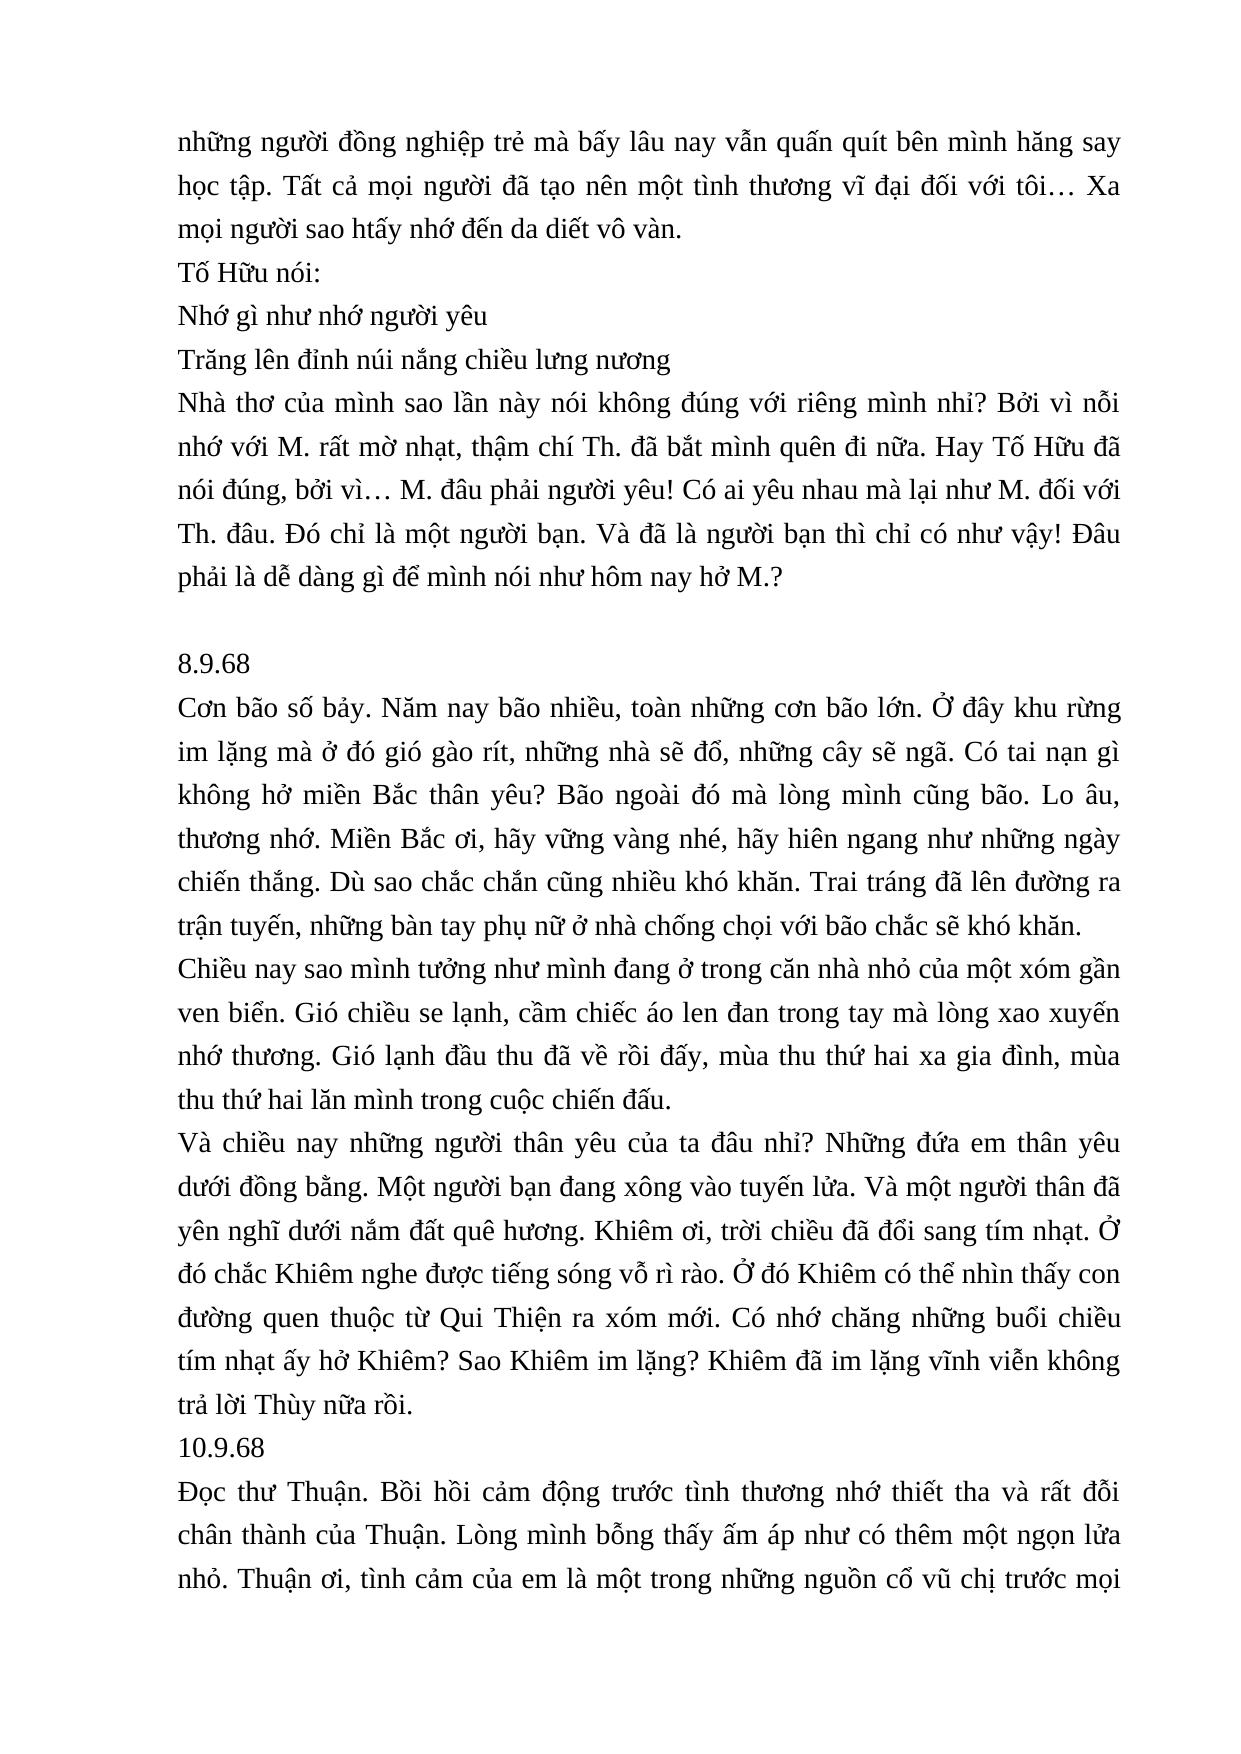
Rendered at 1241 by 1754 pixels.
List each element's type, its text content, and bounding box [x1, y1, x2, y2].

text Chiều nay sao mình tưởng như mình đang ở trong căn nhà nhỏ của một xóm gần ven biển. Gió chiều se lạnh, cầm chiếc áo len đan trong tay mà lòng xao xuyến nhớ thương. Gió lạnh đầu thu đã về rồi đấy, mùa thu thứ hai xa gia đình, mùa thu thứ hai lăn mình trong cuộc chiến đấu. [177, 951, 1122, 1116]
text Cơn bão số bảy. Năm nay bão nhiều, toàn những cơn bão lớn. Ở đây khu rừng im lặng mà ở đó gió gào rít, những nhà sẽ đổ, những cây sẽ ngã. Có tai nạn gì không hở miền Bắc thân yêu? Bão ngoài đó mà lòng mình cũng bão. Lo âu, thương nhớ. Miền Bắc ơi, hãy vững vàng nhé, hãy hiên ngang như những ngày chiến thắng. Dù sao chắc chắn cũng nhiều khó khăn. Trai tráng đã lên đường ra trận tuyến, những bàn tay phụ nữ ở nhà chống chọi với bão chắc sẽ khó khăn. [177, 690, 1122, 941]
text Tố Hữu nói: [177, 255, 1122, 288]
text Đọc thư Thuận. Bồi hồi cảm động trước tình thương nhớ thiết tha và rất đỗi chân thành của Thuận. Lòng mình bỗng thấy ấm áp như có thêm một ngọn lửa nhỏ. Thuận ơi, tình cảm của em là một trong những nguồn cổ vũ chị trước mọi [177, 1474, 1122, 1594]
text Trăng lên đỉnh núi nắng chiều lưng nương [177, 342, 1122, 375]
text Và chiều nay những người thân yêu của ta đâu nhỉ? Những đứa em thân yêu dưới đồng bằng. Một người bạn đang xông vào tuyến lửa. Và một người thân đã yên nghĩ dưới nắm đất quê hương. Khiêm ơi, trời chiều đã đổi sang tím nhạt. Ở đó chắc Khiêm nghe được tiếng sóng vỗ rì rào. Ở đó Khiêm có thể nhìn thấy con đường quen thuộc từ Qui Thiện ra xóm mới. Có nhớ chăng những buổi chiều tím nhạt ấy hở Khiêm? Sao Khiêm im lặng? Khiêm đã im lặng vĩnh viễn không trả lời Thùy nữa rồi. [177, 1126, 1122, 1420]
text Nhớ gì như nhớ người yêu [177, 298, 1122, 332]
text Nhà thơ của mình sao lần này nói không đúng với riêng mình nhỉ? Bởi vì nỗi nhớ với M. rất mờ nhạt, thậm chí Th. đã bắt mình quên đi nữa. Hay Tố Hữu đã nói đúng, bởi vì… M. đâu phải người yêu! Có ai yêu nhau mà lại như M. đối với Th. đâu. Đó chỉ là một người bạn. Và đã là người bạn thì chỉ có như vậy! Đâu phải là dễ dàng gì để mình nói như hôm nay hở M.? [177, 385, 1122, 593]
text những người đồng nghiệp trẻ mà bấy lâu nay vẫn quấn quít bên mình hăng say học tập. Tất cả mọi người đã tạo nên một tình thương vĩ đại đối với tôi… Xa mọi người sao htấy nhớ đến da diết vô vàn. [177, 124, 1122, 245]
text 8.9.68 [177, 647, 1122, 680]
text 10.9.68 [177, 1430, 1122, 1464]
